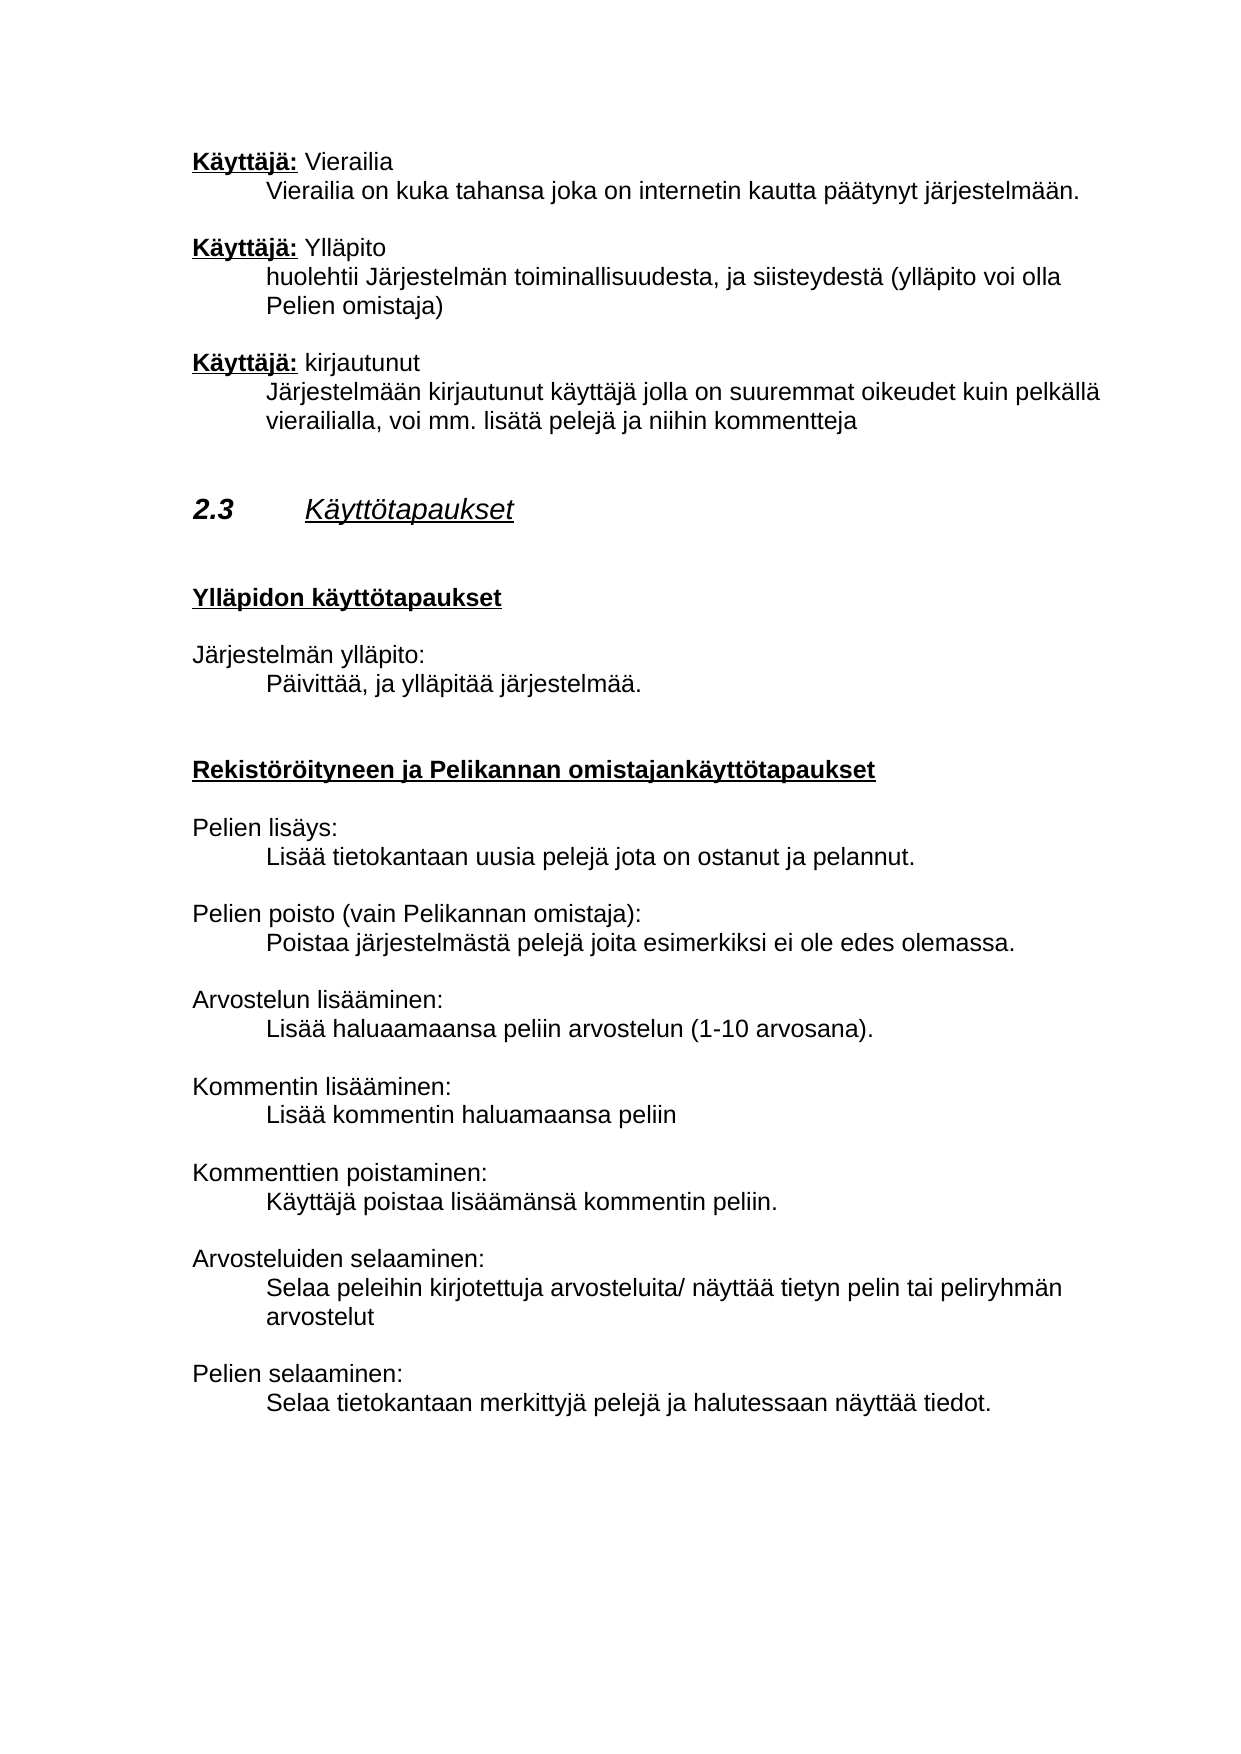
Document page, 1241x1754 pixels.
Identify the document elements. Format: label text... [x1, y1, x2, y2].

text Lisää tietokantaan uusia pelejä jota on ostanut ja pelannut. [118, 842, 1129, 870]
text Pelien poisto (vain Pelikannan omistaja): [118, 899, 1129, 928]
text huolehtii Järjestelmän toiminallisuudesta, ja siisteydestä (ylläpito voi olla Pelien omistaja) [118, 262, 1129, 319]
text Arvosteluiden selaaminen: [118, 1244, 1129, 1273]
text Vierailia on kuka tahansa joka on internetin kautta päätynyt järjestelmään. [118, 176, 1129, 204]
list Käyttötapaukset [193, 492, 1129, 525]
text Käyttäjä poistaa lisäämänsä kommentin peliin. [118, 1187, 1129, 1215]
text Lisää haluaamaansa peliin arvostelun (1-10 arvosana). [118, 1014, 1129, 1043]
text Ylläpidon käyttötapaukset [118, 583, 1129, 612]
text Kommentin lisääminen: [118, 1072, 1129, 1100]
text Käyttäjä: Vierailia [118, 147, 1129, 176]
text Pelien selaaminen: [118, 1359, 1129, 1388]
text Rekistöröityneen ja Pelikannan omistajankäyttötapaukset [118, 755, 1129, 784]
text Poistaa järjestelmästä pelejä joita esimerkiksi ei ole edes olemassa. [118, 928, 1129, 957]
text Käyttäjä: kirjautunut [118, 348, 1129, 377]
text Järjestelmän ylläpito: [118, 640, 1129, 669]
text Käyttäjä: Ylläpito [118, 233, 1129, 262]
text Kommenttien poistaminen: [118, 1158, 1129, 1187]
text Pelien lisäys: [118, 813, 1129, 842]
text Päivittää, ja ylläpitää järjestelmää. [118, 669, 1129, 698]
text Arvostelun lisääminen: [118, 985, 1129, 1014]
text Järjestelmään kirjautunut käyttäjä jolla on suuremmat oikeudet kuin pelkällä vierailialla, voi mm. lisätä pelejä ja niihin kommentteja [118, 377, 1129, 434]
text Selaa tietokantaan merkittyjä pelejä ja halutessaan näyttää tiedot. [118, 1388, 1129, 1417]
text Lisää kommentin haluamaansa peliin [118, 1100, 1129, 1129]
text Selaa peleihin kirjotettuja arvosteluita/ näyttää tietyn pelin tai peliryhmän arvostelut [118, 1273, 1129, 1330]
